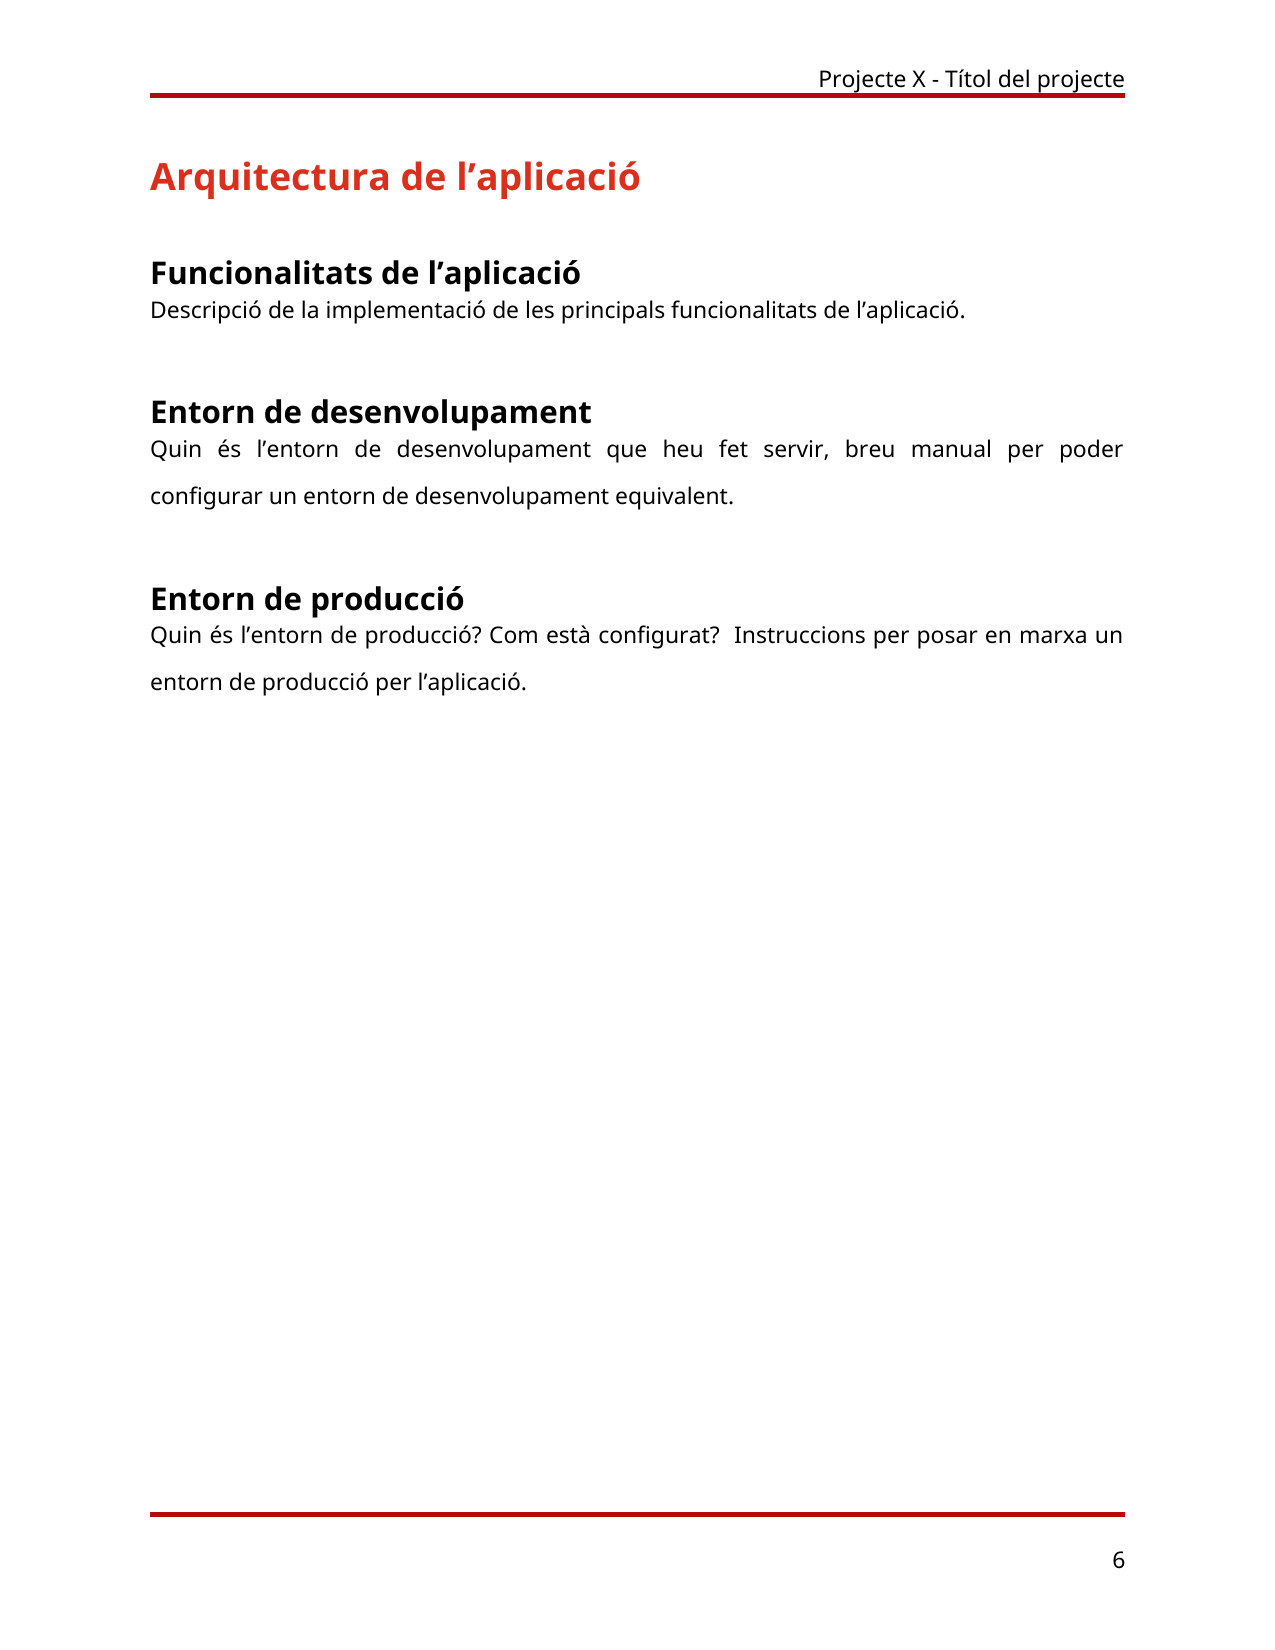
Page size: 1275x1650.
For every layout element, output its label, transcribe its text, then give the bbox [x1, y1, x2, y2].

text Quin és l’entorn de producció? Com està configurat? Instruccions per posar en marxa un entorn de producció per l’aplicació. [150, 619, 1125, 698]
subtitle Arquitectura de l’aplicació [150, 150, 1125, 201]
picture [150, 1512, 1125, 1517]
subtitle Funcionalitats de l’aplicació [150, 251, 939, 294]
text Quin és l’entorn de desenvolupament que heu fet servir, breu manual per poder configurar un entorn de desenvolupament equivalent. [150, 433, 1125, 511]
subtitle Entorn de producció [150, 577, 939, 619]
text Descripció de la implementació de les principals funcionalitats de l’aplicació. [150, 294, 1125, 325]
subtitle Entorn de desenvolupament [150, 391, 939, 433]
picture [150, 93, 1125, 98]
